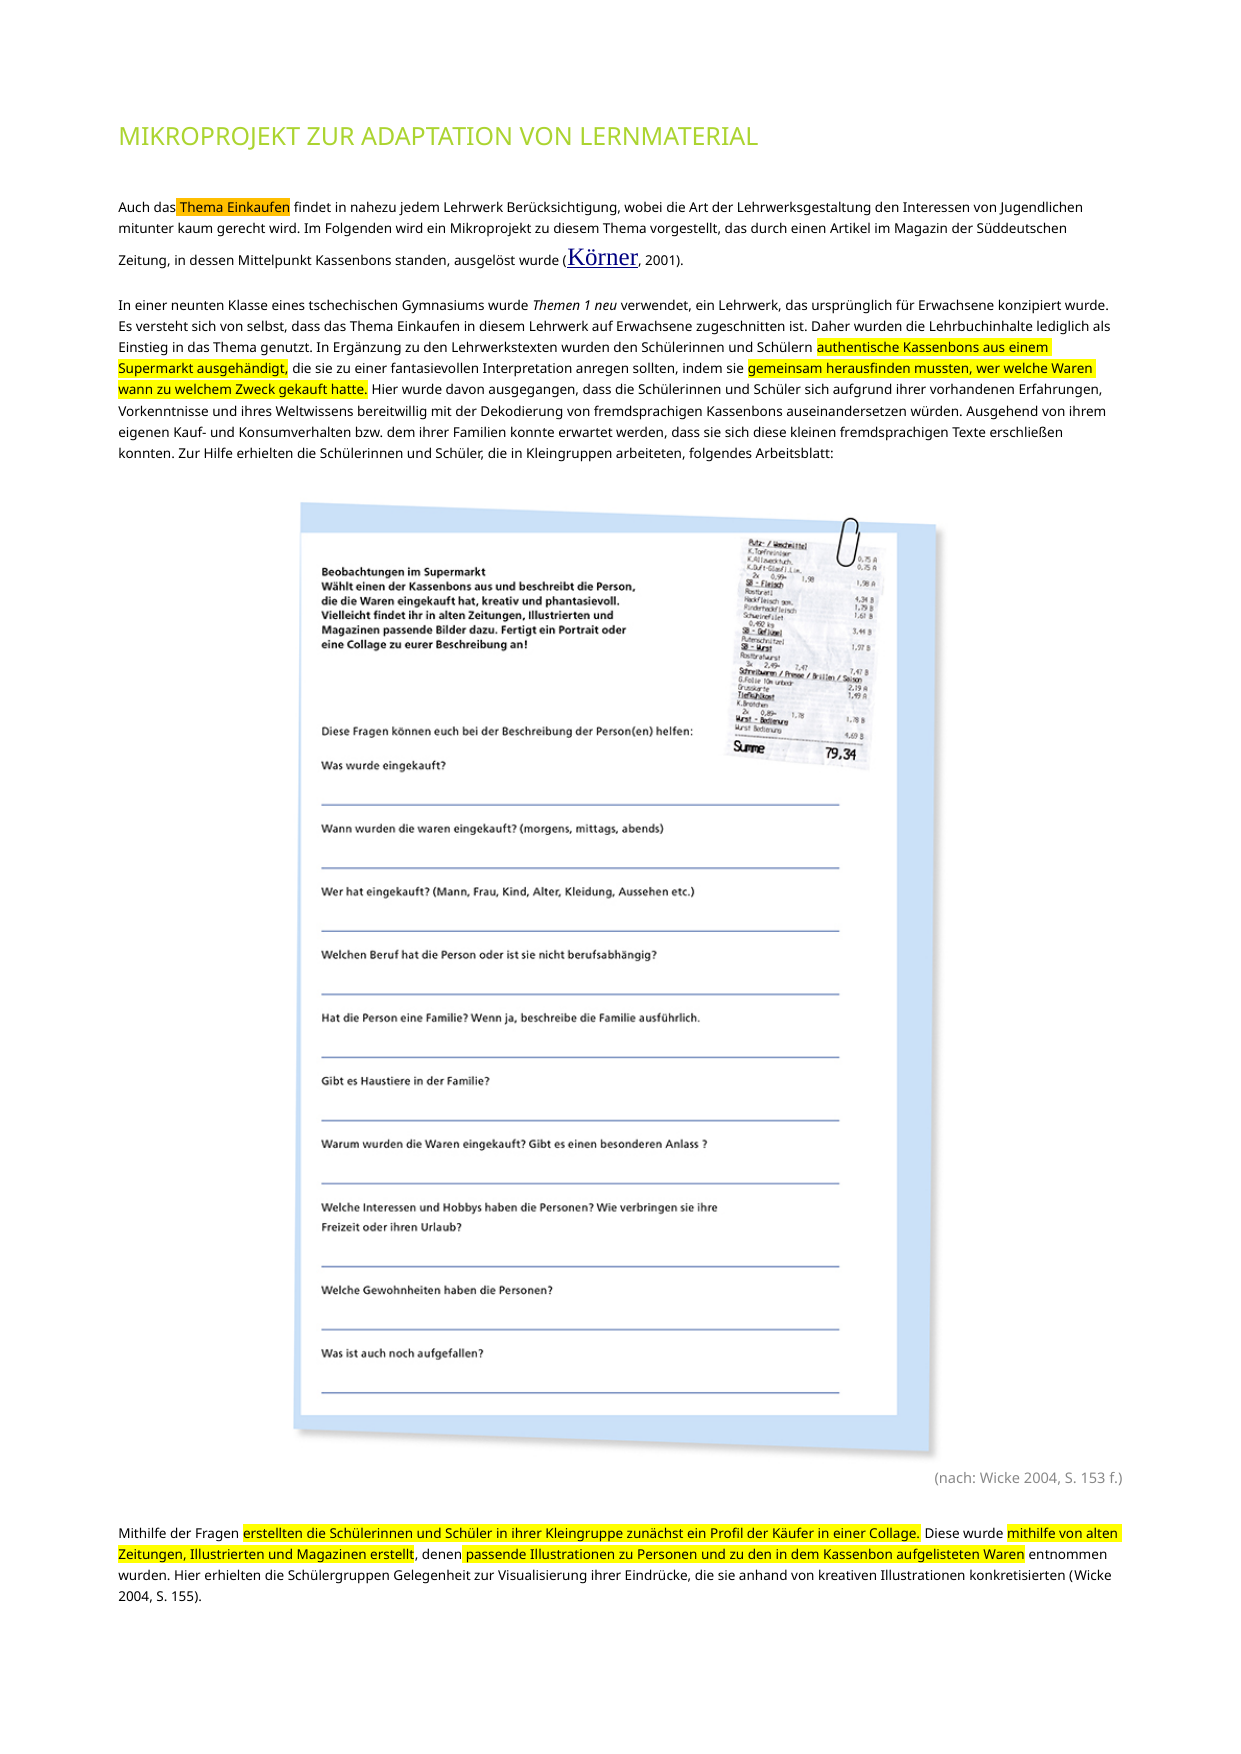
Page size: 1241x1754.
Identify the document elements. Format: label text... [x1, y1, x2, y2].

text (nach: Wicke 2004, S. 153 f.) [118, 1468, 1122, 1488]
text In einer neunten Klasse eines tschechischen Gymnasiums wurde Themen 1 neu verwendet, ein Lehrwerk, das ursprünglich für Erwachsene konzipiert wurde. Es versteht sich von selbst, dass das Thema Einkaufen in diesem Lehrwerk auf Erwachsene zugeschnitten ist. Daher wurden die Lehrbuchinhalte lediglich als Einstieg in das Thema genutzt. In Ergänzung zu den Lehrwerkstexten wurden den Schülerinnen und Schülern authentische Kassenbons aus einem Supermarkt ausgehändigt, die sie zu einer fantasievollen Interpretation anregen sollten, indem sie gemeinsam herausfinden mussten, wer welche Waren wann zu welchem Zweck gekauft hatte. Hier wurde davon ausgegangen, dass die Schülerinnen und Schüler sich aufgrund ihrer vorhandenen Erfahrungen, Vorkenntnisse und ihres Weltwissens bereitwillig mit der Dekodierung von fremdsprachigen Kassenbons auseinandersetzen würden. Ausgehend von ihrem eigenen Kauf- und Konsumverhalten bzw. dem ihrer Familien konnte erwartet werden, dass sie sich diese kleinen fremdsprachigen Texte erschließen konnten. Zur Hilfe erhielten die Schülerinnen und Schüler, die in Kleingruppen arbeiteten, folgendes Arbeitsblatt: [118, 296, 1122, 462]
subtitle MIKROPROJEKT ZUR ADAPTATION VON LERNMATERIAL [118, 118, 1122, 152]
picture [292, 497, 949, 1464]
text Mithilfe der Fragen erstellten die Schülerinnen und Schüler in ihrer Kleingruppe zunächst ein Profil der Käufer in einer Collage. Diese wurde mithilfe von alten Zeitungen, Illustrierten und Magazinen erstellt, denen passende Illustrationen zu Personen und zu den in dem Kassenbon aufgelisteten Waren entnommen wurden. Hier erhielten die Schülergruppen Gelegenheit zur Visualisierung ihrer Eindrücke, die sie anhand von kreativen Illustrationen konkretisierten (Wicke 2004, S. 155). [118, 1524, 1122, 1606]
text Auch das Thema Einkaufen findet in nahezu jedem Lehrwerk Berücksichtigung, wobei die Art der Lehrwerksgestaltung den Interessen von Jugendlichen mitunter kaum gerecht wird. Im Folgenden wird ein Mikroprojekt zu diesem Thema vorgestellt, das durch einen Artikel im Magazin der Süddeutschen Zeitung, in dessen Mittelpunkt Kassenbons standen, ausgelöst wurde (Körner, 2001). [118, 198, 1122, 270]
